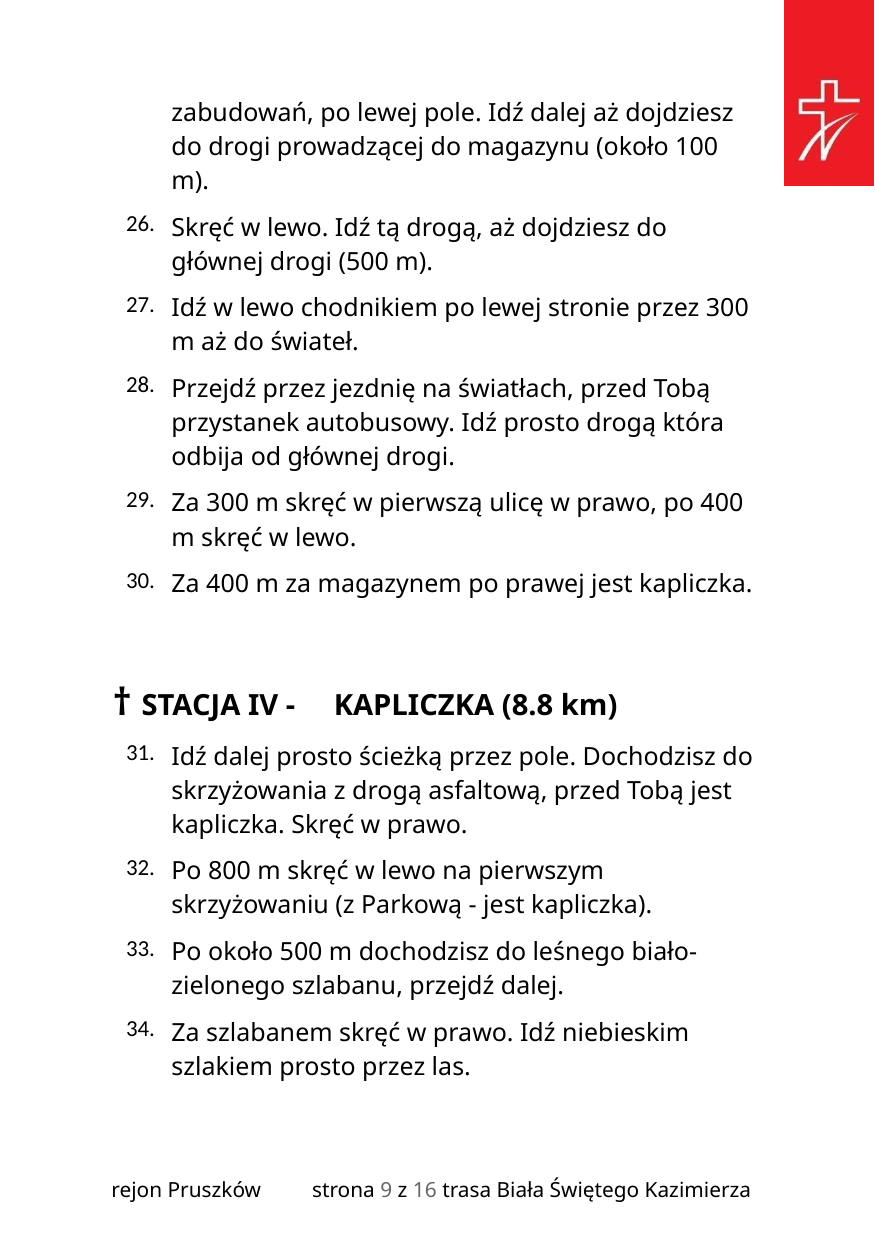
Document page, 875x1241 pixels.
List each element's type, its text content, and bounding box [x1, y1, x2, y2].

list Po około 500 m dochodzisz do leśnego biało-zielonego szlabanu, przejdź dalej. [126, 934, 762, 1002]
list Idź w lewo chodnikiem po lewej stronie przez 300 m aż do świateł. [126, 290, 762, 358]
list Za 300 m skręć w pierwszą ulicę w prawo, po 400 m skręć w lewo. [126, 485, 762, 553]
list Skręć w lewo. Idź tą drogą, aż dojdziesz do głównej drogi (500 m). [126, 209, 762, 277]
list zabudowań, po lewej pole. Idź dalej aż dojdziesz do drogi prowadzącej do magazynu (około 100 m). [126, 94, 762, 197]
list Po 800 m skręć w lewo na pierwszym skrzyżowaniu (z Parkową - jest kapliczka). [126, 853, 762, 921]
subtitle † STACJA IV - KAPLICZKA (8.8 km) [112, 675, 762, 726]
list Za szlabanem skręć w prawo. Idź niebieskim szlakiem prosto przez las. [126, 1014, 762, 1082]
list Za 400 m za magazynem po prawej jest kapliczka. [126, 566, 762, 600]
list Przejdź przez jezdnię na światłach, przed Tobą przystanek autobusowy. Idź prosto drogą która odbija od głównej drogi. [126, 370, 762, 473]
list Idź dalej prosto ścieżką przez pole. Dochodzisz do skrzyżowania z drogą asfaltową, przed Tobą jest kapliczka. Skręć w prawo. [126, 738, 762, 841]
